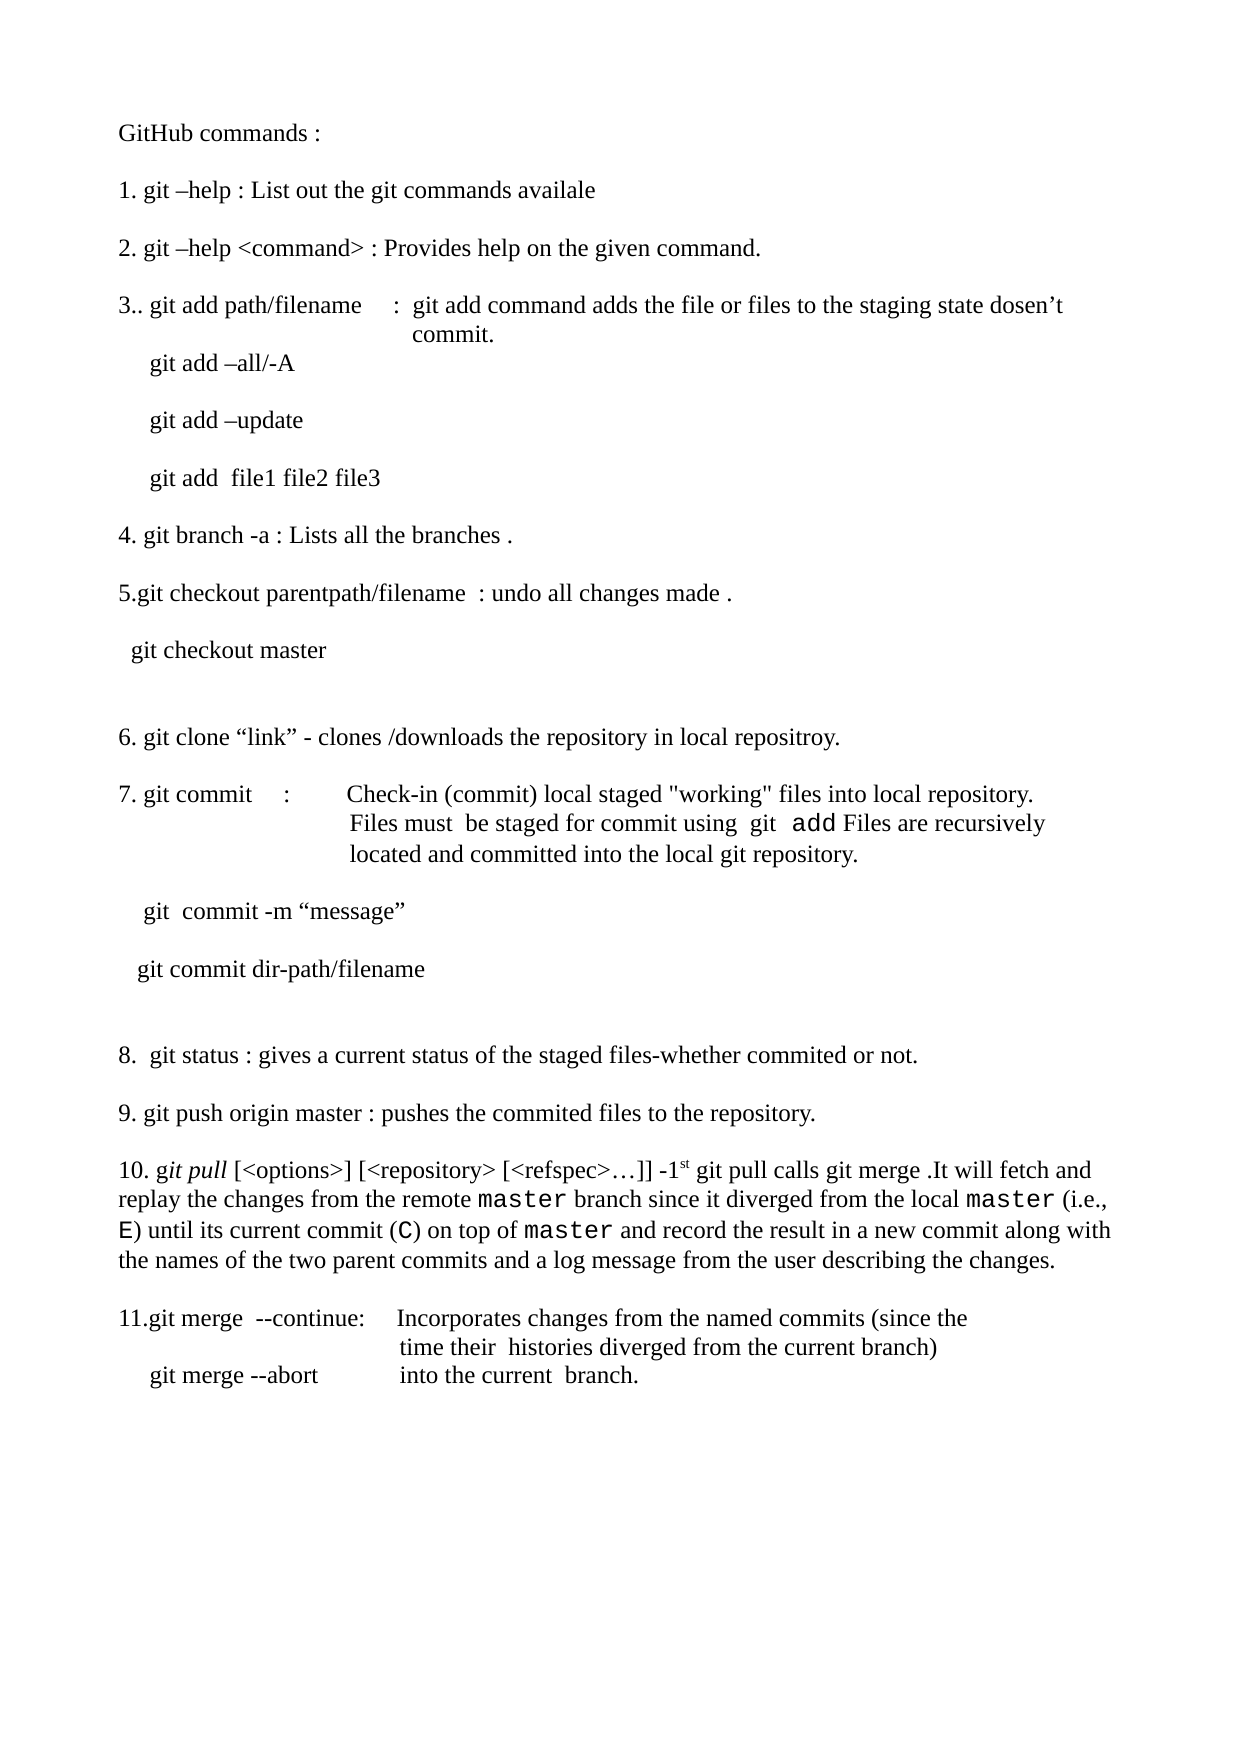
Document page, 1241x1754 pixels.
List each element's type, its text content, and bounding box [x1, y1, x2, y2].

text git add –all/-A [118, 348, 1122, 377]
text git commit dir-path/filename [118, 954, 1122, 983]
text 5.git checkout parentpath/filename : undo all changes made . [118, 578, 1122, 607]
text 11.git merge --continue: Incorporates changes from the named commits (since the [118, 1303, 1122, 1332]
text git add –update [118, 406, 1122, 434]
text git commit -m “message” [118, 896, 1122, 925]
text git add file1 file2 file3 [118, 463, 1122, 492]
text 10. git pull [<options>] [<repository> [<refspec>…​]] -1st git pull calls git merge .It will fetch and replay the changes from the remote master branch since it diverged from the local master (i.e., E) until its current commit (C) on top of master and record the result in a new commit along with the names of the two parent commits and a log message from the user describing the changes. [118, 1155, 1122, 1274]
text located and committed into the local git repository. [118, 839, 1122, 868]
text 9. git push origin master : pushes the commited files to the repository. [118, 1098, 1122, 1126]
text commit. [118, 319, 1122, 348]
text 1. git –help : List out the git commands availale [118, 176, 1122, 204]
text 6. git clone “link” - clones /downloads the repository in local repositroy. [118, 722, 1122, 751]
text GitHub commands : [118, 118, 1122, 147]
text 3.. git add path/filename : git add command adds the file or files to the staging state dosen’t [118, 291, 1122, 319]
text git merge --abort into the current branch. [118, 1361, 1122, 1389]
text 7. git commit : Check-in (commit) local staged "working" files into local repository. [118, 779, 1122, 808]
text time their histories diverged from the current branch) [118, 1332, 1122, 1361]
text 4. git branch -a : Lists all the branches . [118, 521, 1122, 549]
text 2. git –help <command> : Provides help on the given command. [118, 233, 1122, 262]
text Files must be staged for commit using git add Files are recursively [118, 808, 1122, 839]
text git checkout master [118, 636, 1122, 664]
text 8. git status : gives a current status of the staged files-whether commited or not. [118, 1040, 1122, 1069]
